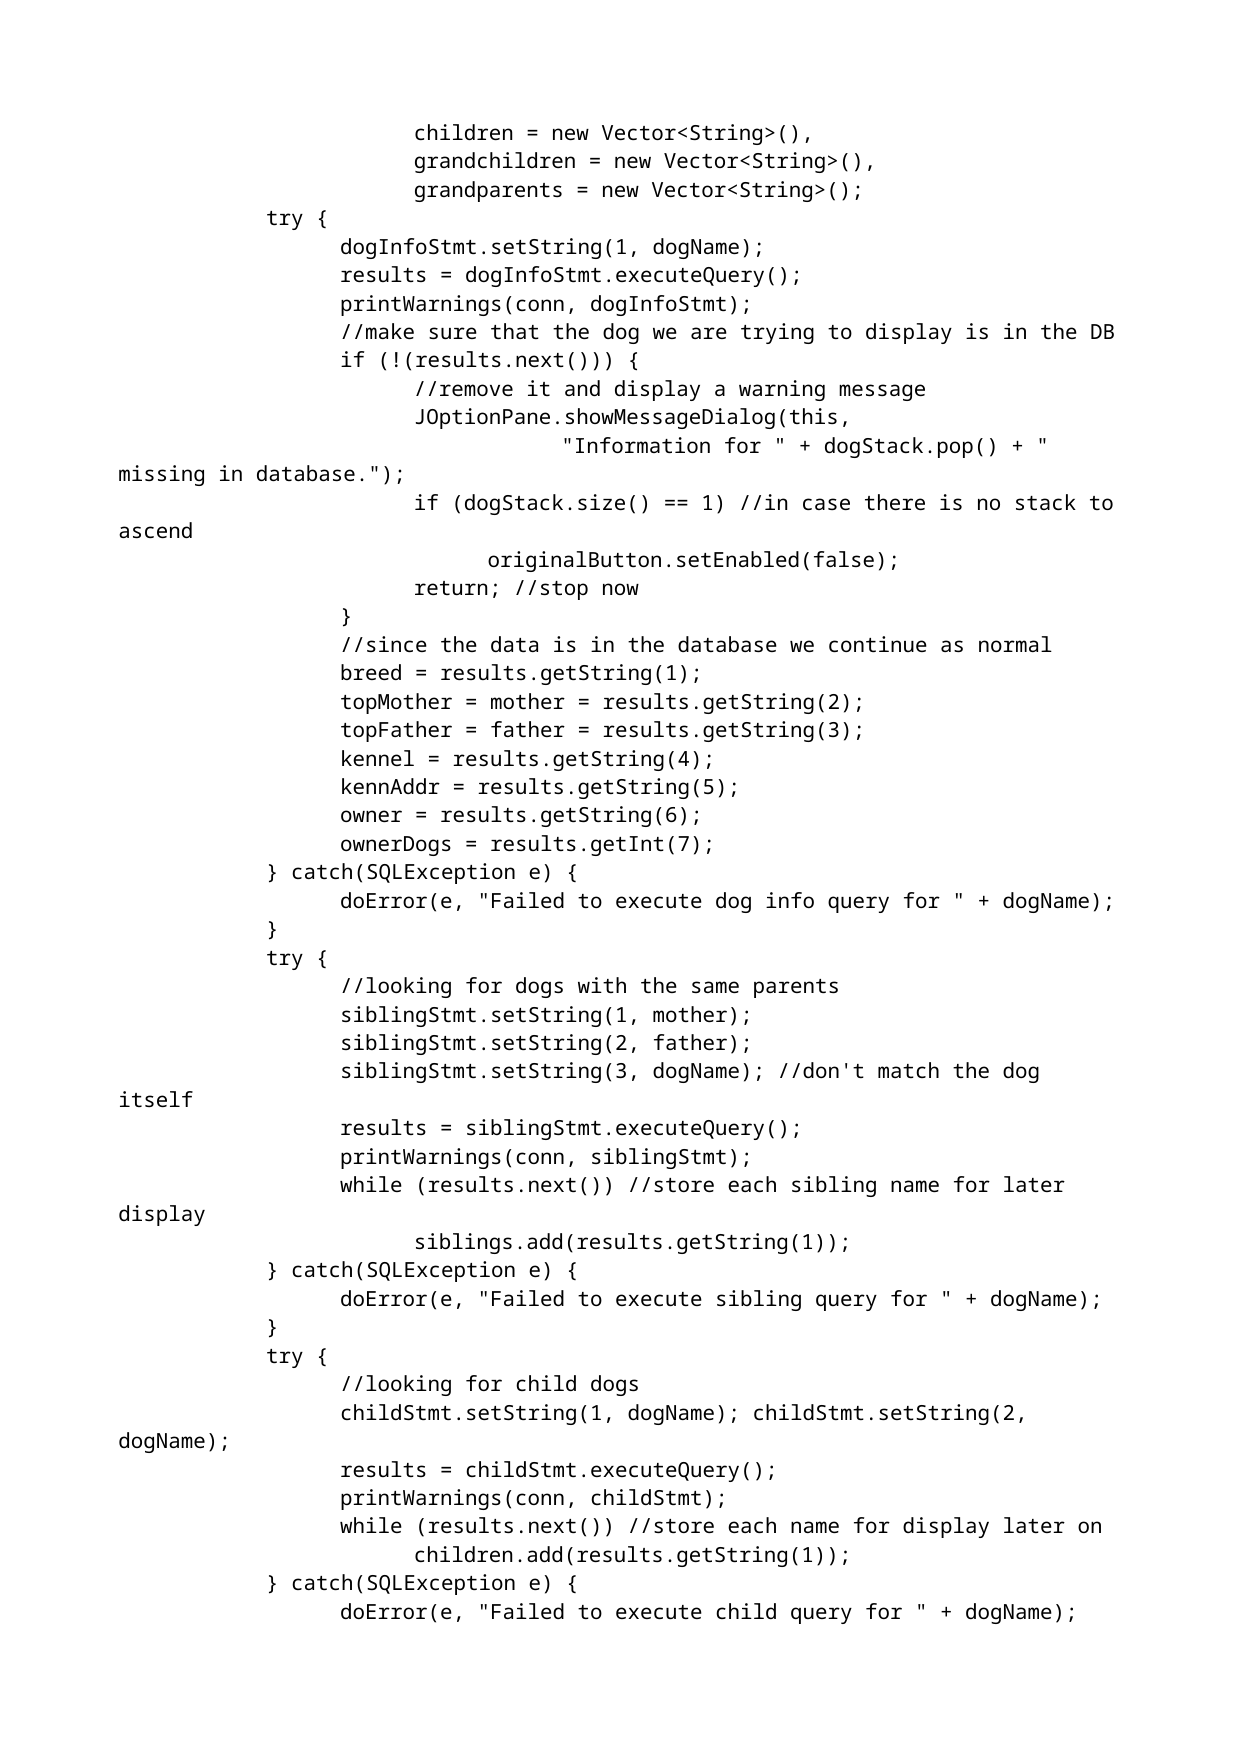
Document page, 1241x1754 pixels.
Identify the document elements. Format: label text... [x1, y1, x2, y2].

text //remove it and display a warning message [118, 374, 1122, 402]
text grandchildren = new Vector<String>(), [118, 147, 1122, 175]
text } [118, 914, 1122, 943]
text //since the data is in the database we continue as normal [118, 630, 1122, 658]
text topMother = mother = results.getString(2); [118, 687, 1122, 715]
text siblingStmt.setString(3, dogName); //don't match the dog itself [118, 1057, 1122, 1113]
text printWarnings(conn, siblingStmt); [118, 1142, 1122, 1170]
text try { [118, 1341, 1122, 1369]
text children = new Vector<String>(), [118, 118, 1122, 147]
text dogInfoStmt.setString(1, dogName); [118, 232, 1122, 260]
text printWarnings(conn, childStmt); [118, 1483, 1122, 1512]
text } catch(SQLException e) { [118, 1568, 1122, 1597]
text return; //stop now [118, 573, 1122, 602]
text siblingStmt.setString(1, mother); [118, 1000, 1122, 1028]
text originalButton.setEnabled(false); [118, 545, 1122, 573]
text doError(e, "Failed to execute sibling query for " + dogName); [118, 1284, 1122, 1312]
text results = childStmt.executeQuery(); [118, 1455, 1122, 1483]
text grandparents = new Vector<String>(); [118, 175, 1122, 203]
text if (!(results.next())) { [118, 346, 1122, 374]
text owner = results.getString(6); [118, 801, 1122, 829]
text } catch(SQLException e) { [118, 857, 1122, 886]
text while (results.next()) //store each name for display later on [118, 1512, 1122, 1540]
text childStmt.setString(1, dogName); childStmt.setString(2, dogName); [118, 1398, 1122, 1455]
text } catch(SQLException e) { [118, 1256, 1122, 1284]
text children.add(results.getString(1)); [118, 1540, 1122, 1568]
text JOptionPane.showMessageDialog(this, [118, 402, 1122, 431]
text kennel = results.getString(4); [118, 744, 1122, 772]
text siblingStmt.setString(2, father); [118, 1028, 1122, 1057]
text siblings.add(results.getString(1)); [118, 1227, 1122, 1256]
text //looking for child dogs [118, 1369, 1122, 1398]
text if (dogStack.size() == 1) //in case there is no stack to ascend [118, 488, 1122, 545]
text } [118, 1312, 1122, 1341]
text doError(e, "Failed to execute dog info query for " + dogName); [118, 886, 1122, 914]
text doError(e, "Failed to execute child query for " + dogName); [118, 1597, 1122, 1625]
text ownerDogs = results.getInt(7); [118, 829, 1122, 857]
text printWarnings(conn, dogInfoStmt); [118, 289, 1122, 317]
text breed = results.getString(1); [118, 658, 1122, 687]
text kennAddr = results.getString(5); [118, 772, 1122, 801]
text try { [118, 943, 1122, 971]
text } [118, 602, 1122, 630]
text while (results.next()) //store each sibling name for later display [118, 1170, 1122, 1227]
text try { [118, 203, 1122, 232]
text results = siblingStmt.executeQuery(); [118, 1113, 1122, 1142]
text results = dogInfoStmt.executeQuery(); [118, 260, 1122, 289]
text //looking for dogs with the same parents [118, 971, 1122, 1000]
text topFather = father = results.getString(3); [118, 715, 1122, 744]
text "Information for " + dogStack.pop() + " missing in database."); [118, 431, 1122, 488]
text //make sure that the dog we are trying to display is in the DB [118, 317, 1122, 346]
